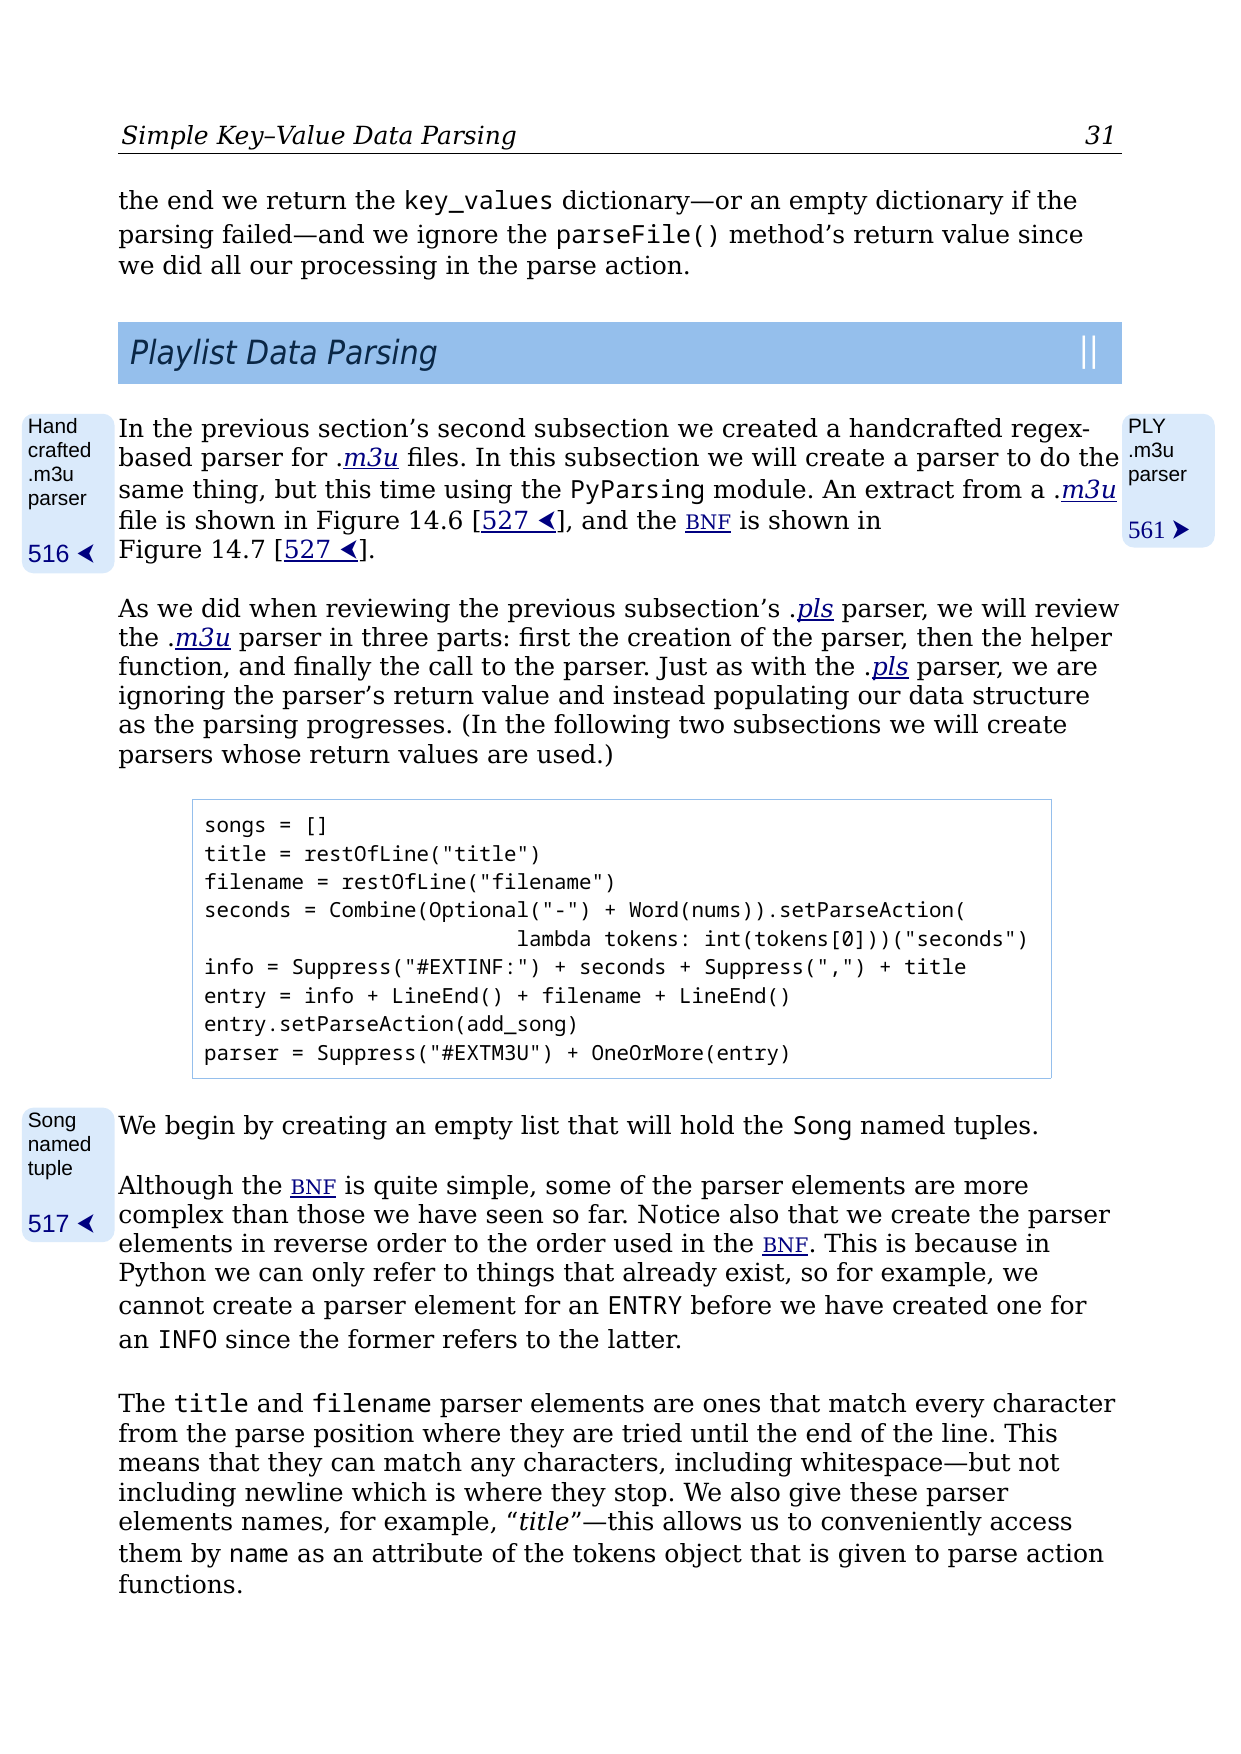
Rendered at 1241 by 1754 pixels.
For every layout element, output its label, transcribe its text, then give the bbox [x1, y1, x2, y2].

text In the previous section’s second subsection we created a handcrafted regex-based parser for .m3u files. In this subsection we will create a parser to do the same thing, but this time using the PyParsing module. An extract from a .m3u file is shown in Figure 14.6 [527 ⮜], and the bnf is shown in Figure 14.7 [527 ⮜]. [118, 414, 1122, 564]
text entry.setParseAction(add_song) [193, 997, 1051, 1026]
text filename = restOfLine("filename") [193, 855, 1051, 884]
text seconds = Combine(Optional("-") + Word(nums)).setParseAction( [193, 884, 1051, 912]
text the end we return the key_values dictionary—or an empty dictionary if the parsing failed—and we ignore the parseFile() method’s return value since we did all our processing in the parse action. [118, 183, 1122, 280]
text As we did when reviewing the previous subsection’s .pls parser, we will review the .m3u parser in three parts: first the creation of the parser, then the helper function, and finally the call to the parser. Just as with the .pls parser, we are ignoring the parser’s return value and instead populating our data structure as the parsing progresses. (In the following two subsections we will create parsers whose return values are used.) [118, 594, 1122, 769]
text title = restOfLine("title") [193, 827, 1051, 855]
text We begin by creating an empty list that will hold the Song named tuples. [118, 1108, 1122, 1142]
text The title and filename parser elements are ones that match every character from the parse position where they are tried until the end of the line. This means that they can match any characters, including whitespace—but not including newline which is where they stop. We also give these parser elements names, for example, “title”—this allows us to conveniently access them by name as an attribute of the tokens object that is given to parse action functions. [118, 1385, 1122, 1599]
text parser = Suppress("#EXTM3U") + OneOrMore(entry) [193, 1026, 1051, 1078]
text songs = [] [193, 800, 1051, 827]
text info = Suppress("#EXTINF:") + seconds + Suppress(",") + title [193, 941, 1051, 969]
text lambda tokens: int(tokens[0]))("seconds") [193, 912, 1051, 941]
text Although the bnf is quite simple, some of the parser elements are more complex than those we have seen so far. Notice also that we create the parser elements in reverse order to the order used in the bnf. This is because in Python we can only refer to things that already exist, so for example, we cannot create a parser element for an ENTRY before we have created one for an INFO since the former refers to the latter. [118, 1171, 1122, 1356]
subtitle Playlist Data Parsing [118, 322, 1122, 384]
text || [1063, 331, 1098, 369]
text entry = info + LineEnd() + filename + LineEnd() [193, 969, 1051, 997]
